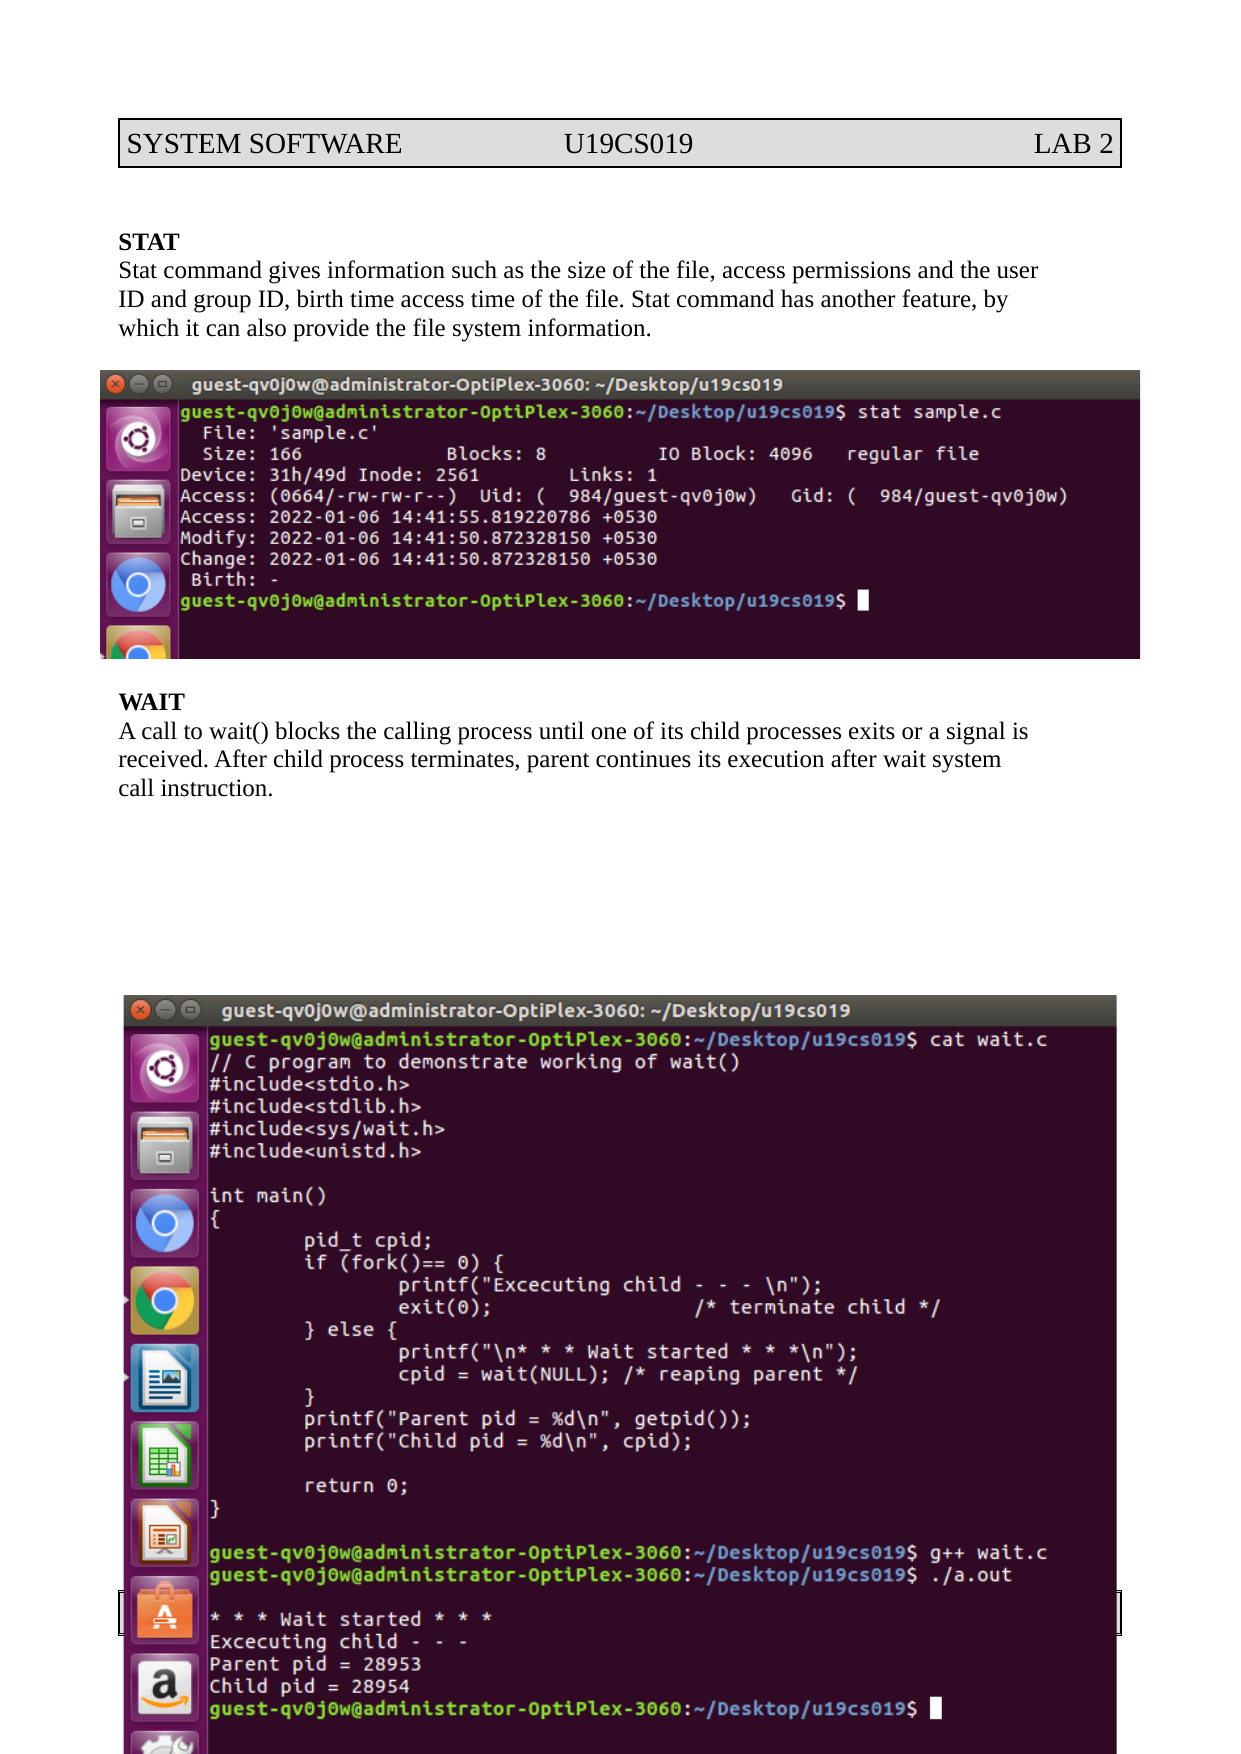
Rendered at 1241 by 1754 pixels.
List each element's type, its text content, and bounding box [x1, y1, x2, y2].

text which it can also provide the file system information. [118, 313, 1122, 342]
text call instruction. [118, 773, 1122, 802]
text Stat command gives information such as the size of the file, access permissions and the user [118, 255, 1122, 284]
text WAIT [118, 687, 1122, 716]
text STAT [118, 227, 1122, 255]
text A call to wait() blocks the calling process until one of its child processes exits or a signal is [118, 716, 1122, 744]
text ID and group ID, birth time access time of the file. Stat command has another feature, by [118, 284, 1122, 313]
text received. After child process terminates, parent continues its execution after wait system [118, 744, 1122, 773]
